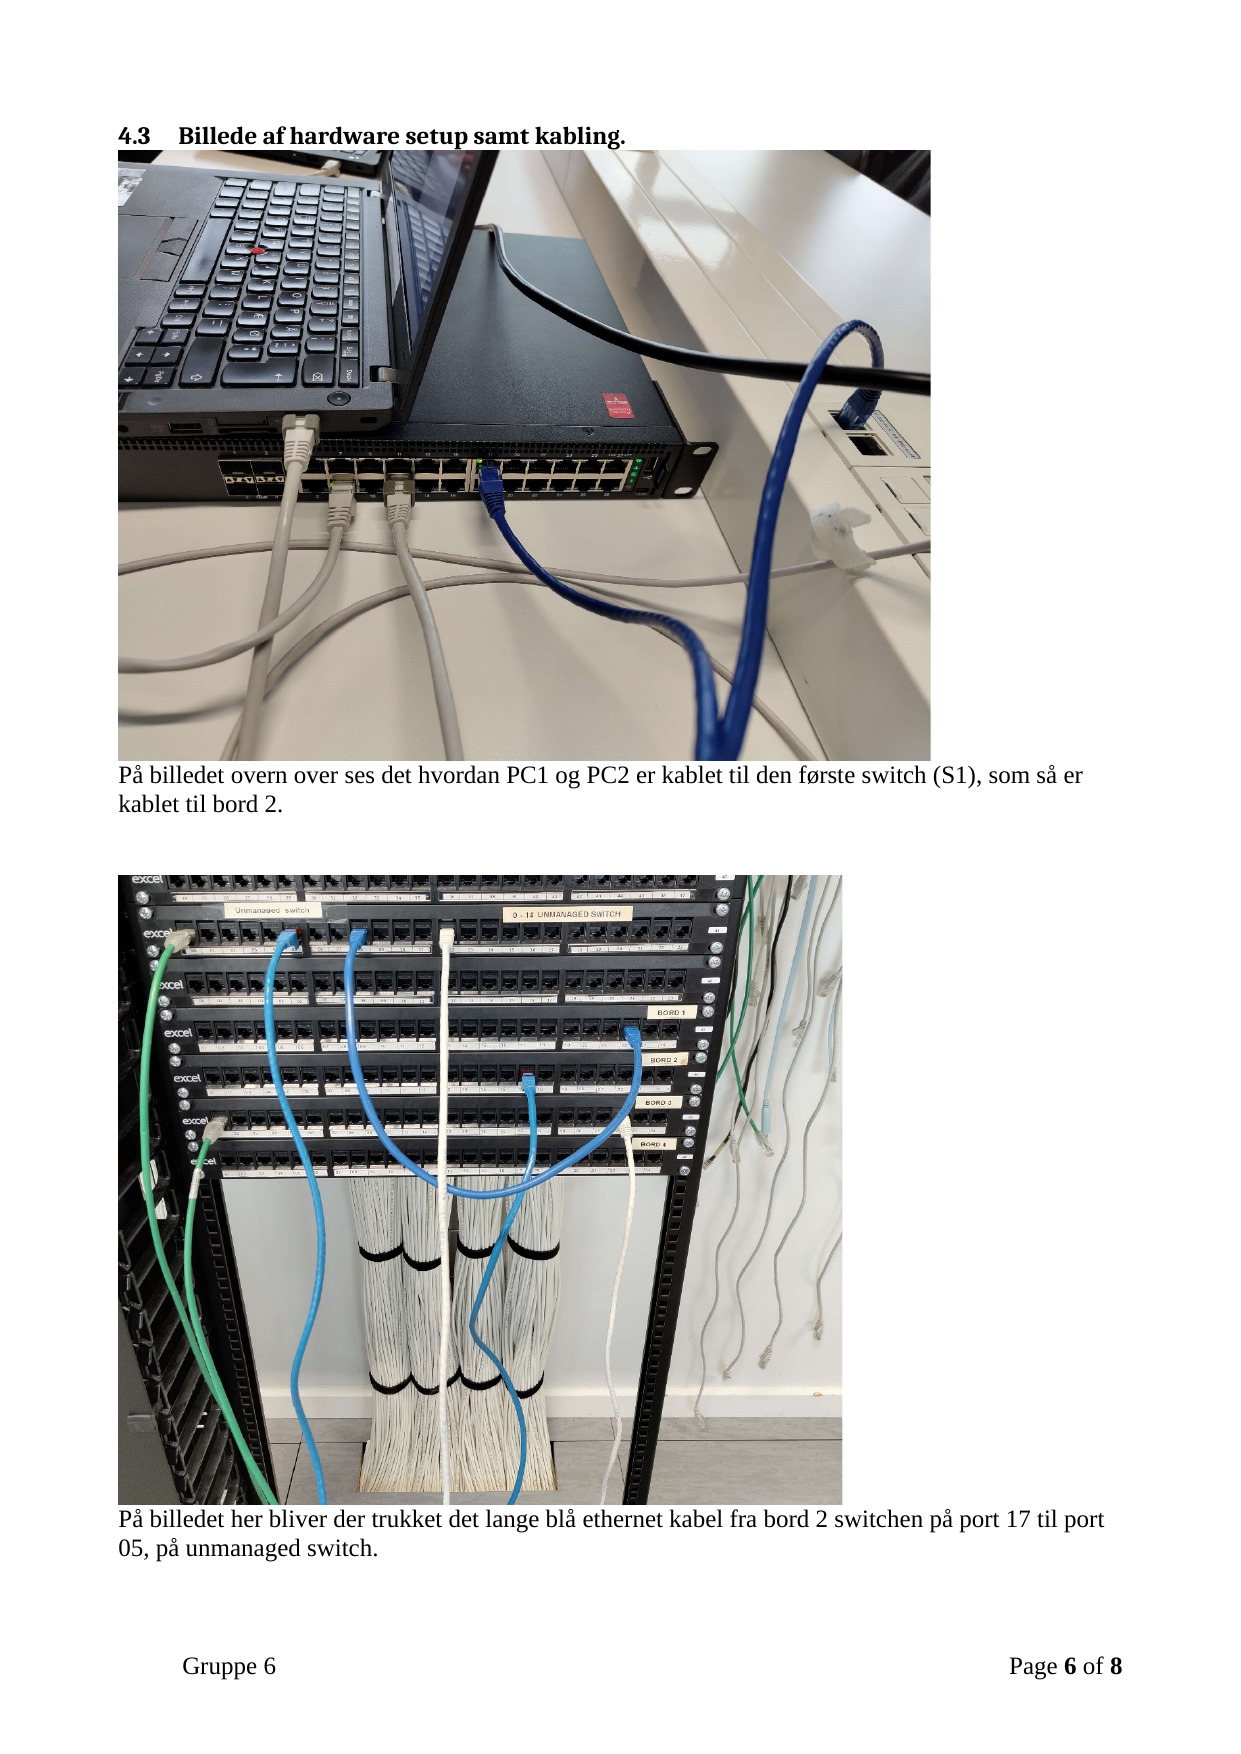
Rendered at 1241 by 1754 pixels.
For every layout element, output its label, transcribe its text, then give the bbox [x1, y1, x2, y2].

picture [118, 150, 931, 761]
text På billedet overn over ses det hvordan PC1 og PC2 er kablet til den første switch (S1), som så er kablet til bord 2. [118, 760, 1122, 818]
text På billedet her bliver der trukket det lange blå ethernet kabel fra bord 2 switchen på port 17 til port 05, på unmanaged switch. [118, 1504, 1122, 1562]
picture [118, 875, 843, 1505]
subtitle Billede af hardware setup samt kabling. [118, 122, 1122, 151]
